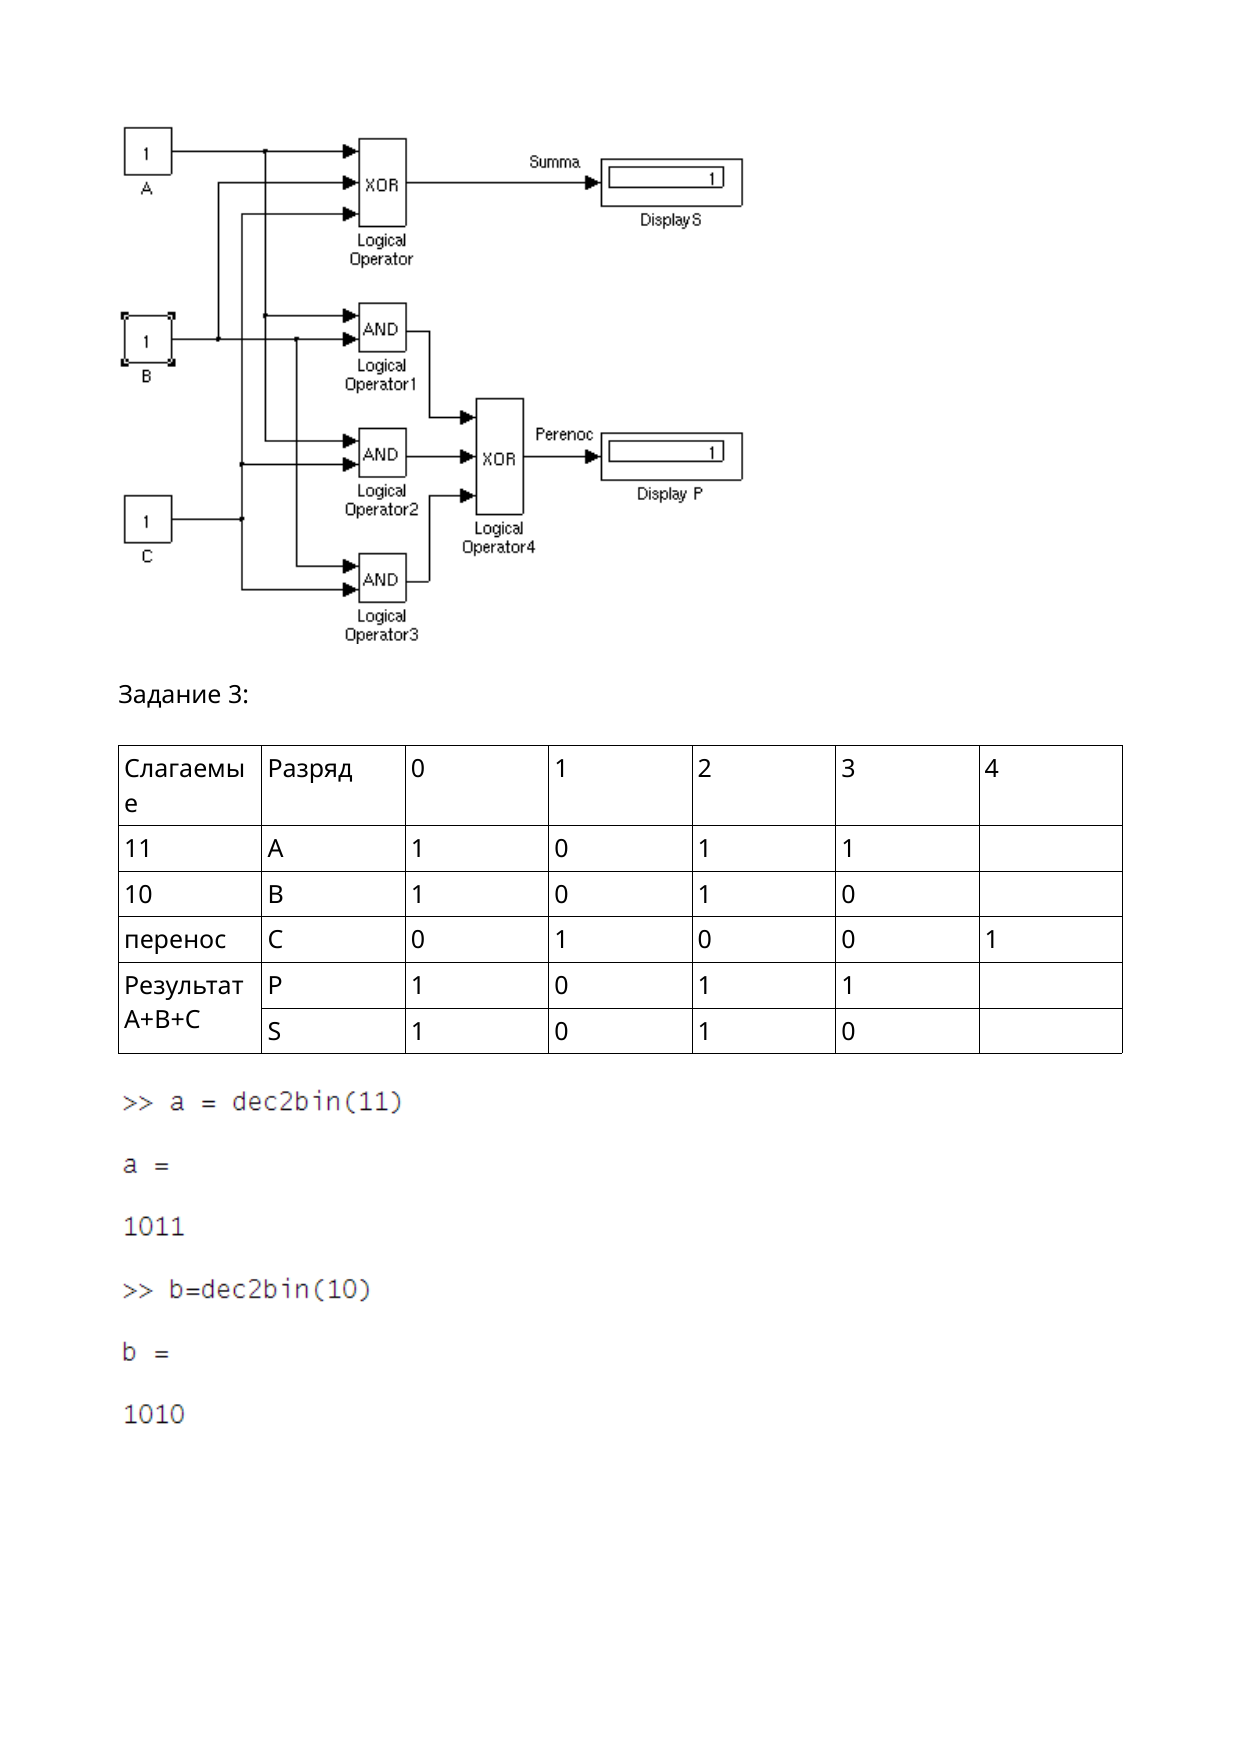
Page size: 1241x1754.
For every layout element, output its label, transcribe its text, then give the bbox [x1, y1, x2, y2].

table_cell 1 [836, 826, 979, 871]
table_cell 1 [406, 872, 548, 916]
table_cell 0 [549, 826, 692, 871]
table_header Слагаемые [119, 746, 261, 825]
table_header Разряд [262, 746, 405, 825]
table_cell Результат A+B+C [119, 963, 261, 1053]
table_cell B [262, 872, 405, 916]
picture [118, 118, 751, 644]
table_cell 1 [693, 872, 835, 916]
table_cell перенос [119, 917, 261, 962]
table_cell 0 [549, 872, 692, 916]
table_cell C [262, 917, 405, 962]
table_header 4 [980, 746, 1122, 825]
table_cell 1 [693, 963, 835, 1007]
table_cell 1 [693, 826, 835, 871]
table_cell 1 [549, 917, 692, 962]
table_cell 1 [406, 963, 548, 1007]
table_cell [980, 872, 1122, 916]
table_cell 1 [406, 1009, 548, 1053]
table_cell 0 [549, 963, 692, 1007]
table_header 2 [693, 746, 835, 825]
table_header 3 [836, 746, 979, 825]
table_cell 1 [693, 1009, 835, 1053]
table_cell 0 [693, 917, 835, 962]
table_cell S [262, 1009, 405, 1053]
table_cell 10 [119, 872, 261, 916]
table_header 1 [549, 746, 692, 825]
table_cell P [262, 963, 405, 1007]
table_cell 11 [119, 826, 261, 871]
table_cell 0 [836, 872, 979, 916]
table_cell 0 [406, 917, 548, 962]
table_header 0 [406, 746, 548, 825]
picture [118, 1087, 408, 1432]
table_cell 1 [980, 917, 1122, 962]
table_cell A [262, 826, 405, 871]
table_cell 0 [836, 1009, 979, 1053]
text Задание 3: [118, 677, 1122, 711]
table_cell [980, 1009, 1122, 1053]
table_cell 1 [406, 826, 548, 871]
table_cell 0 [549, 1009, 692, 1053]
table_cell [980, 826, 1122, 871]
table_cell 1 [836, 963, 979, 1007]
table_cell [980, 963, 1122, 1007]
table_cell 0 [836, 917, 979, 962]
